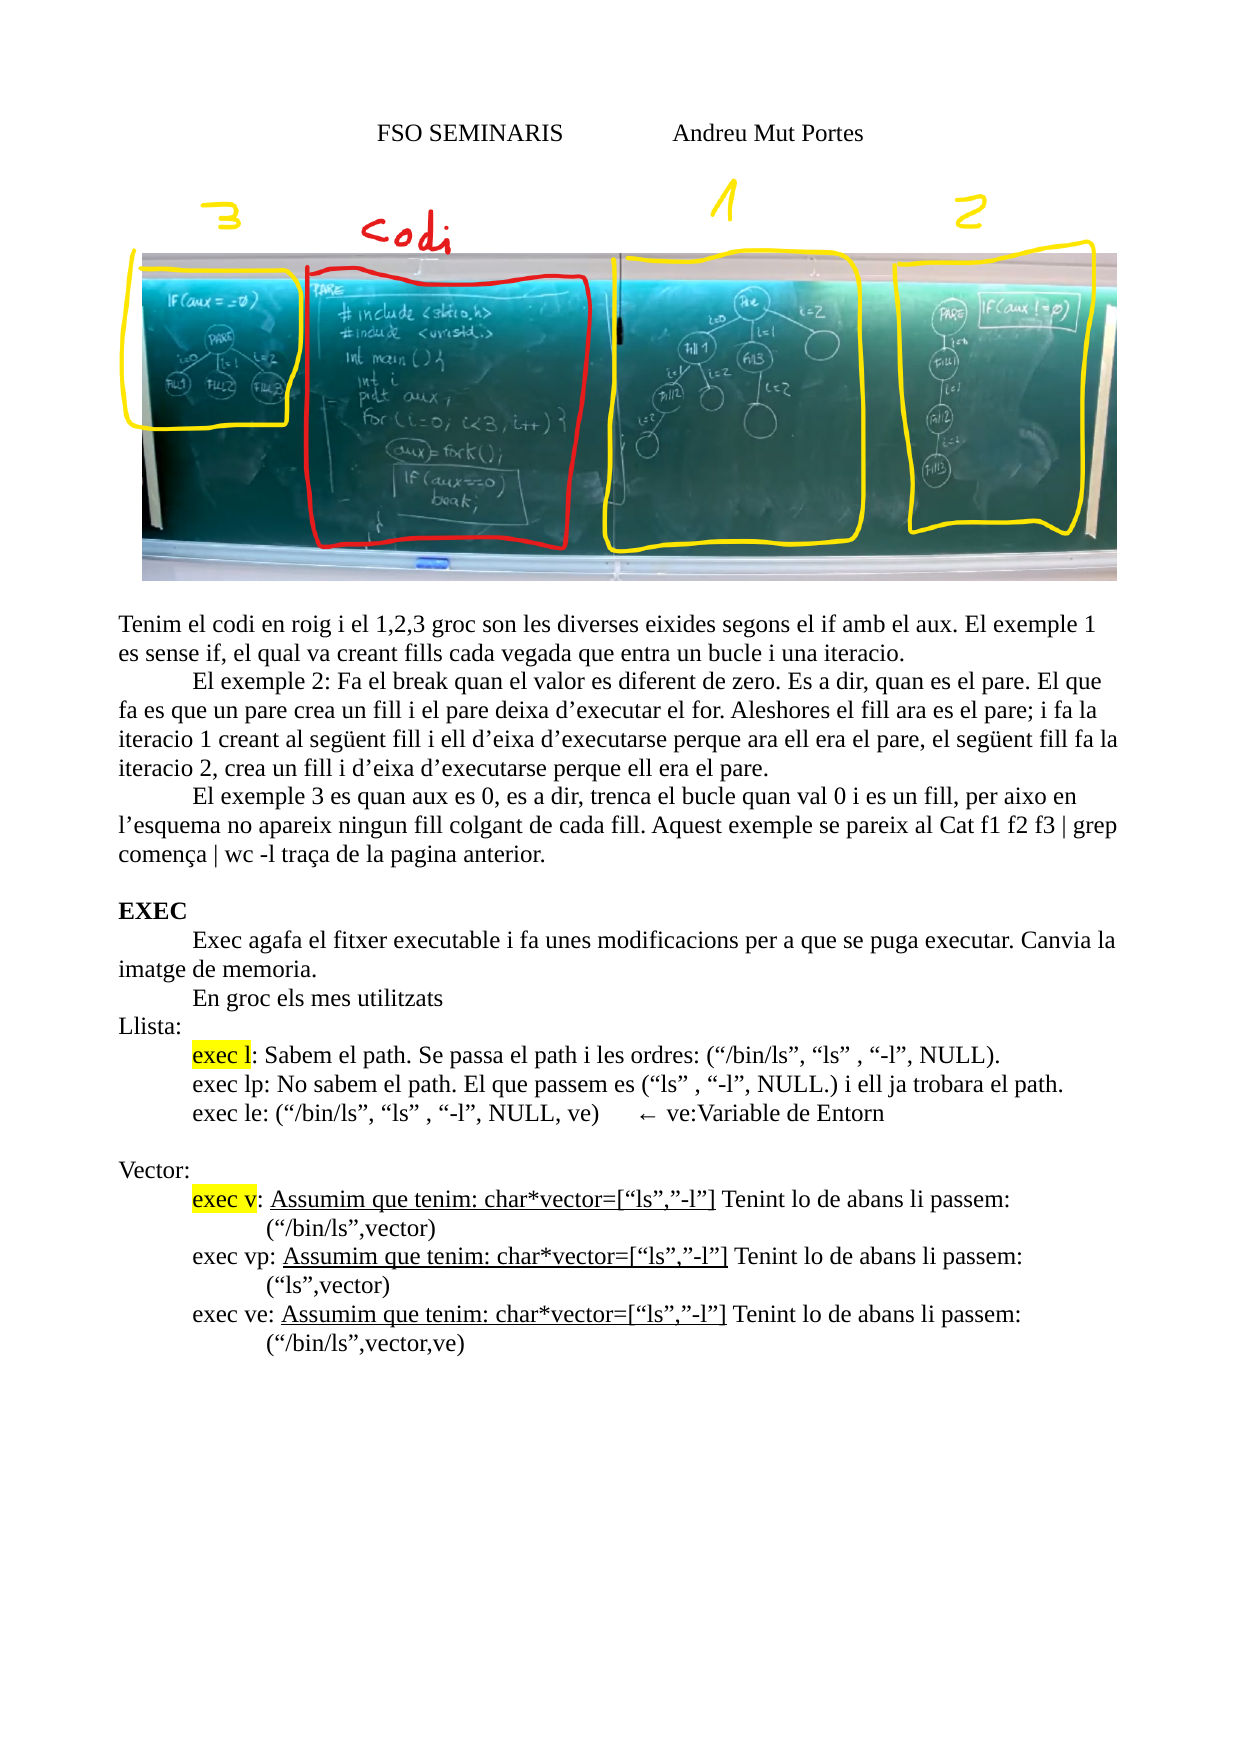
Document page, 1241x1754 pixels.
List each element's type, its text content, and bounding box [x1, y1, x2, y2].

text Vector: [118, 1155, 1122, 1184]
text El exemple 2: Fa el break quan el valor es diferent de zero. Es a dir, quan es el pare. El que fa es que un pare crea un fill i el pare deixa d’executar el for. Aleshores el fill ara es el pare; i fa la iteracio 1 creant al següent fill i ell d’eixa d’executarse perque ara ell era el pare, el següent fill fa la iteracio 2, crea un fill i d’eixa d’executarse perque ell era el pare. [118, 666, 1122, 781]
text EXEC [118, 896, 1122, 925]
text Exec agafa el fitxer executable i fa unes modificacions per a que se puga executar. Canvia la imatge de memoria. [118, 925, 1122, 983]
text exec ve: Assumim que tenim: char*vector=[“ls”,”-l”] Tenint lo de abans li passem: (“/bin/ls”,vector,ve) [118, 1299, 1122, 1356]
text En groc els mes utilitzats [118, 983, 1122, 1011]
text exec vp: Assumim que tenim: char*vector=[“ls”,”-l”] Tenint lo de abans li passem: (“ls”,vector) [118, 1241, 1122, 1299]
picture [118, 176, 1123, 581]
text Llista: [118, 1011, 1122, 1040]
text El exemple 3 es quan aux es 0, es a dir, trenca el bucle quan val 0 i es un fill, per aixo en l’esquema no apareix ningun fill colgant de cada fill. Aquest exemple se pareix al Cat f1 f2 f3 | grep comença | wc -l traça de la pagina anterior. [118, 781, 1122, 868]
text exec l: Sabem el path. Se passa el path i les ordres: (“/bin/ls”, “ls” , “-l”, NULL). [118, 1040, 1122, 1069]
text exec v: Assumim que tenim: char*vector=[“ls”,”-l”] Tenint lo de abans li passem: (“/bin/ls”,vector) [118, 1184, 1122, 1241]
text Tenim el codi en roig i el 1,2,3 groc son les diverses eixides segons el if amb el aux. El exemple 1 es sense if, el qual va creant fills cada vegada que entra un bucle i una iteracio. [118, 609, 1122, 666]
text exec lp: No sabem el path. El que passem es (“ls” , “-l”, NULL.) i ell ja trobara el path. [118, 1069, 1122, 1098]
text exec le: (“/bin/ls”, “ls” , “-l”, NULL, ve) ← ve:Variable de Entorn [118, 1098, 1122, 1126]
